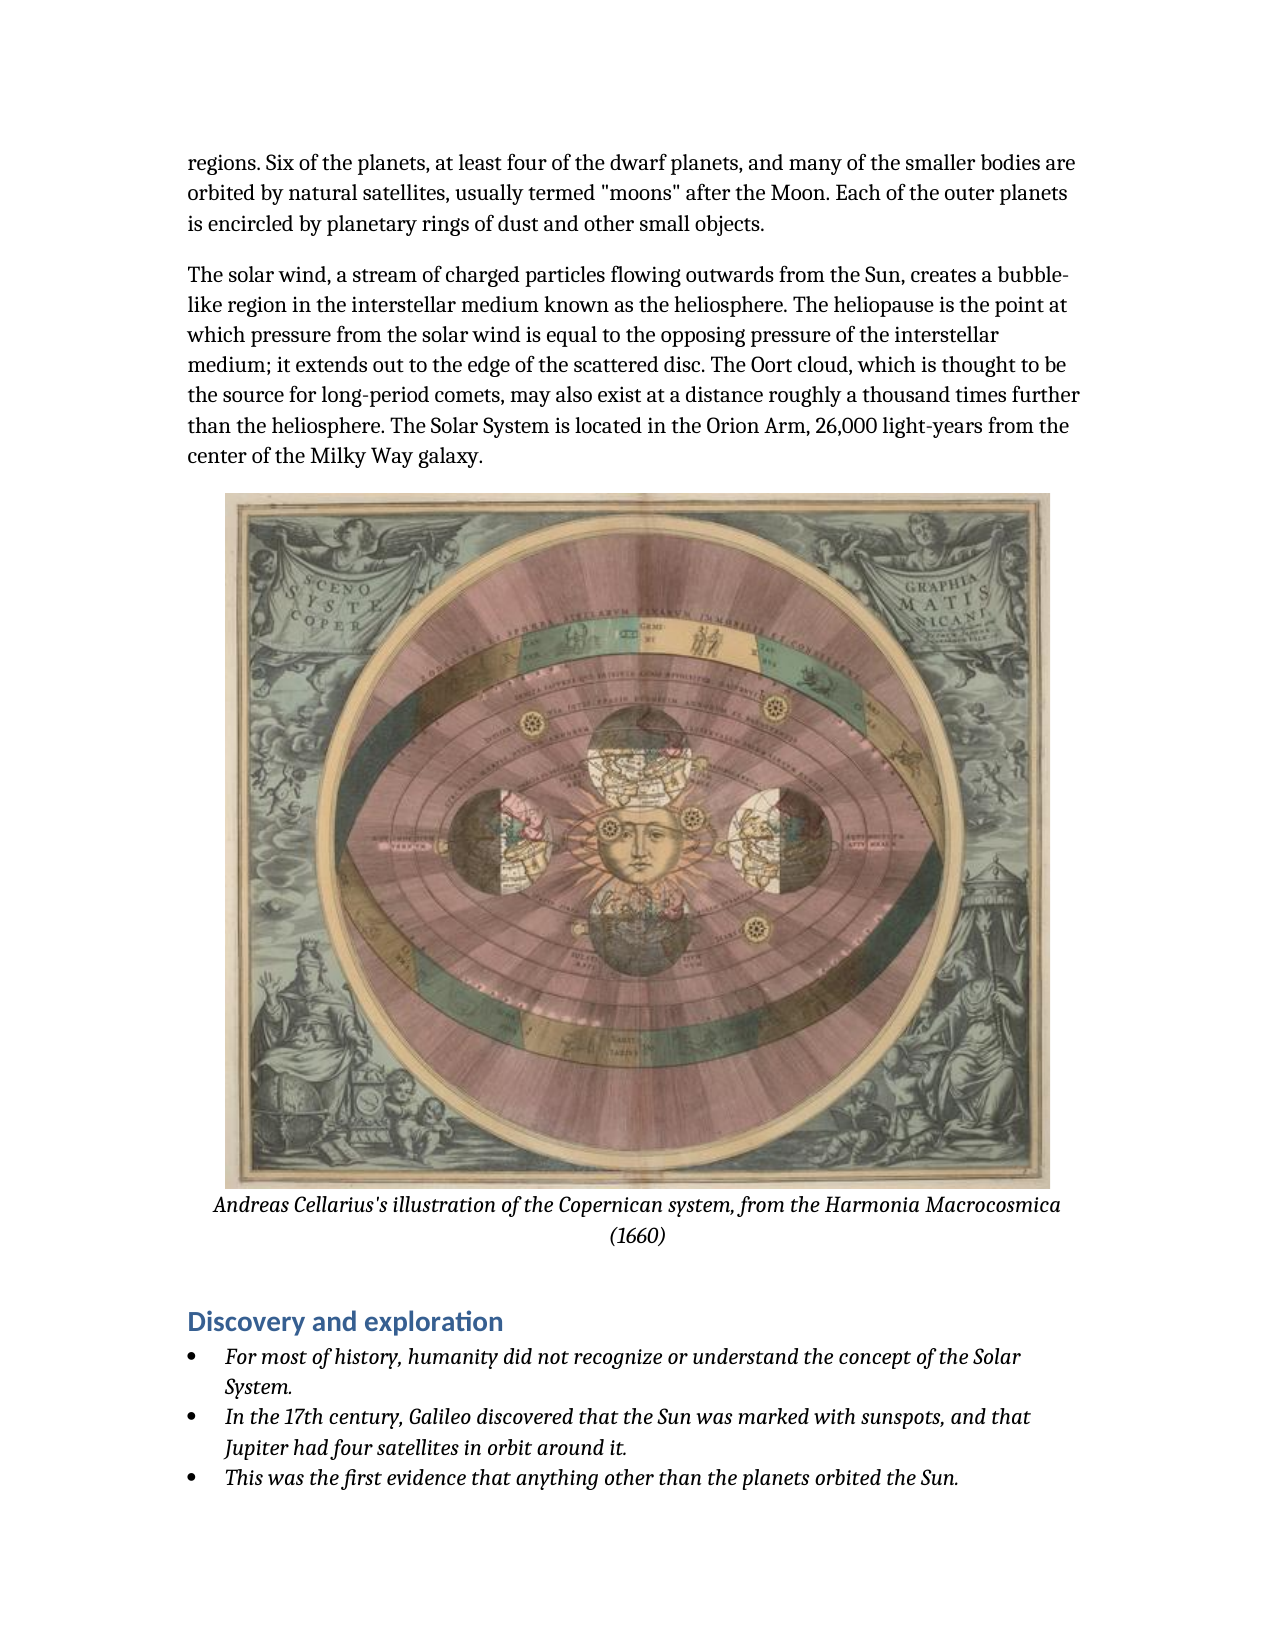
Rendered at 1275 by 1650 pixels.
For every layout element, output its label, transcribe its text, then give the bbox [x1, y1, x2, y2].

text regions. Six of the planets, at least four of the dwarf planets, and many of the smaller bodies are orbited by natural satellites, usually termed "moons" after the Moon. Each of the outer planets is encircled by planetary rings of dust and other small objects. [187, 150, 1087, 237]
text The solar wind, a stream of charged particles flowing outwards from the Sun, creates a bubble-like region in the interstellar medium known as the heliosphere. The heliopause is the point at which pressure from the solar wind is equal to the opposing pressure of the interstellar medium; it extends out to the edge of the scattered disc. The Oort cloud, which is thought to be the source for long-period comets, may also exist at a distance roughly a thousand times further than the heliosphere. The Solar System is located in the Orion Arm, 26,000 light-years from the center of the Milky Way galaxy. [187, 261, 1087, 469]
text Andreas Cellarius's illustration of the Copernican system, from the Harmonia Macrocosmica (1660) [187, 494, 1087, 1249]
subtitle Discovery and exploration [187, 1303, 1087, 1338]
list In the 17th century, Galileo discovered that the Sun was marked with sunspots, and that Jupiter had four satellites in orbit around it. [187, 1404, 1087, 1461]
list This was the first evidence that anything other than the planets orbited the Sun. [187, 1464, 1087, 1491]
list For most of history, humanity did not recognize or understand the concept of the Solar System. [187, 1344, 1087, 1400]
picture [225, 493, 1050, 1189]
